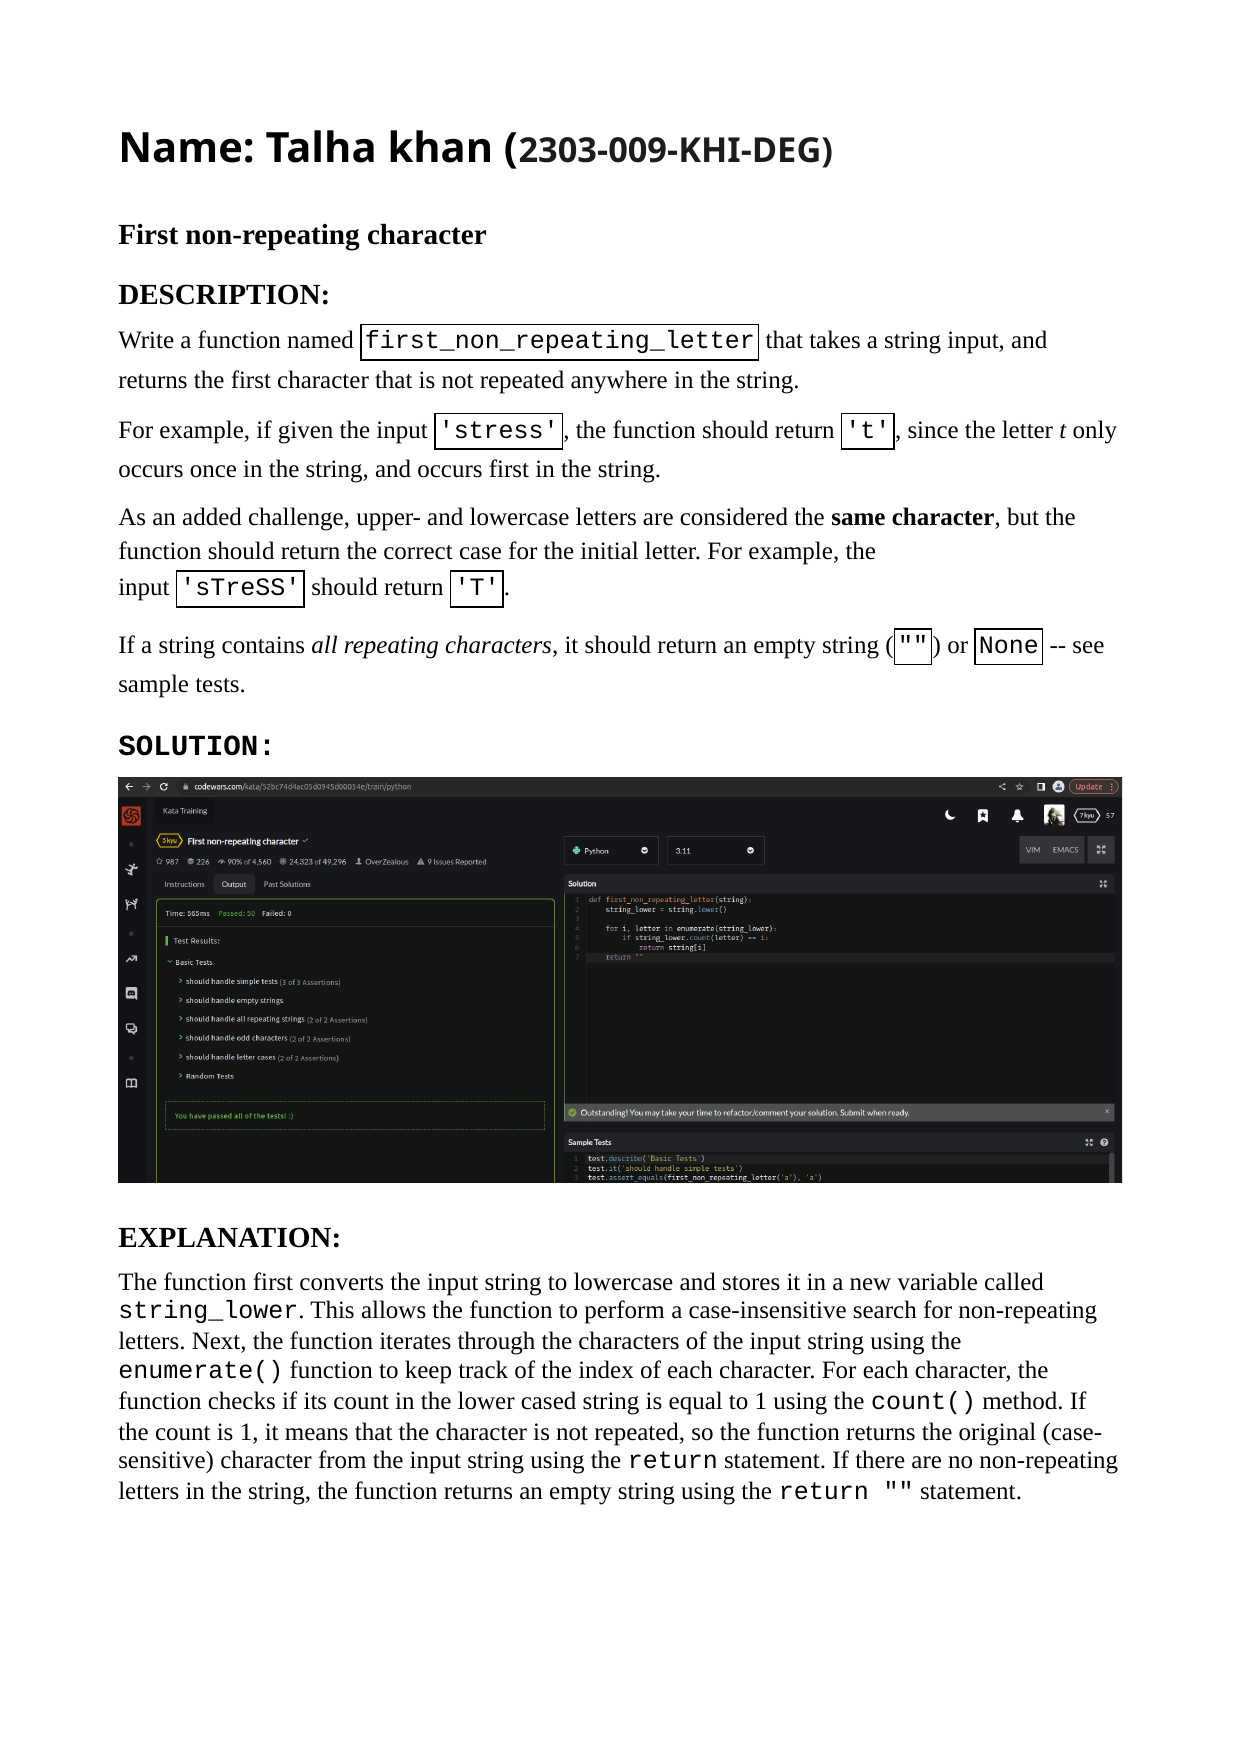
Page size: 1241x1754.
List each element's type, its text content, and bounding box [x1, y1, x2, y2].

text Write a function named first_non_repeating_letter that takes a string input, and returns the first character that is not repeated anywhere in the string. [118, 323, 1122, 394]
text For example, if given the input 'stress', the function should return 't', since the letter t only occurs once in the string, and occurs first in the string. [118, 413, 1122, 483]
subtitle SOLUTION: [118, 732, 1122, 764]
text If a string contains all repeating characters, it should return an empty string ("") or None -- see sample tests. [118, 628, 1122, 698]
subtitle EXPLANATION: [118, 1221, 1122, 1254]
picture [118, 777, 1123, 1183]
text As an added challenge, upper- and lowercase letters are considered the same character, but the function should return the correct case for the initial letter. For example, the input 'sTreSS' should return 'T'. [118, 502, 1122, 608]
subtitle First non-repeating character [118, 217, 1122, 250]
subtitle DESCRIPTION: [118, 277, 1122, 311]
text The function first converts the input string to lowercase and stores it in a new variable called string_lower. This allows the function to perform a case-insensitive search for non-repeating letters. Next, the function iterates through the characters of the input string using the enumerate() function to keep track of the index of each character. For each character, the function checks if its count in the lower cased string is equal to 1 using the count() method. If the count is 1, it means that the character is not repeated, so the function returns the original (case-sensitive) character from the input string using the return statement. If there are no non-repeating letters in the string, the function returns an empty string using the return "" statement. [118, 1267, 1122, 1507]
